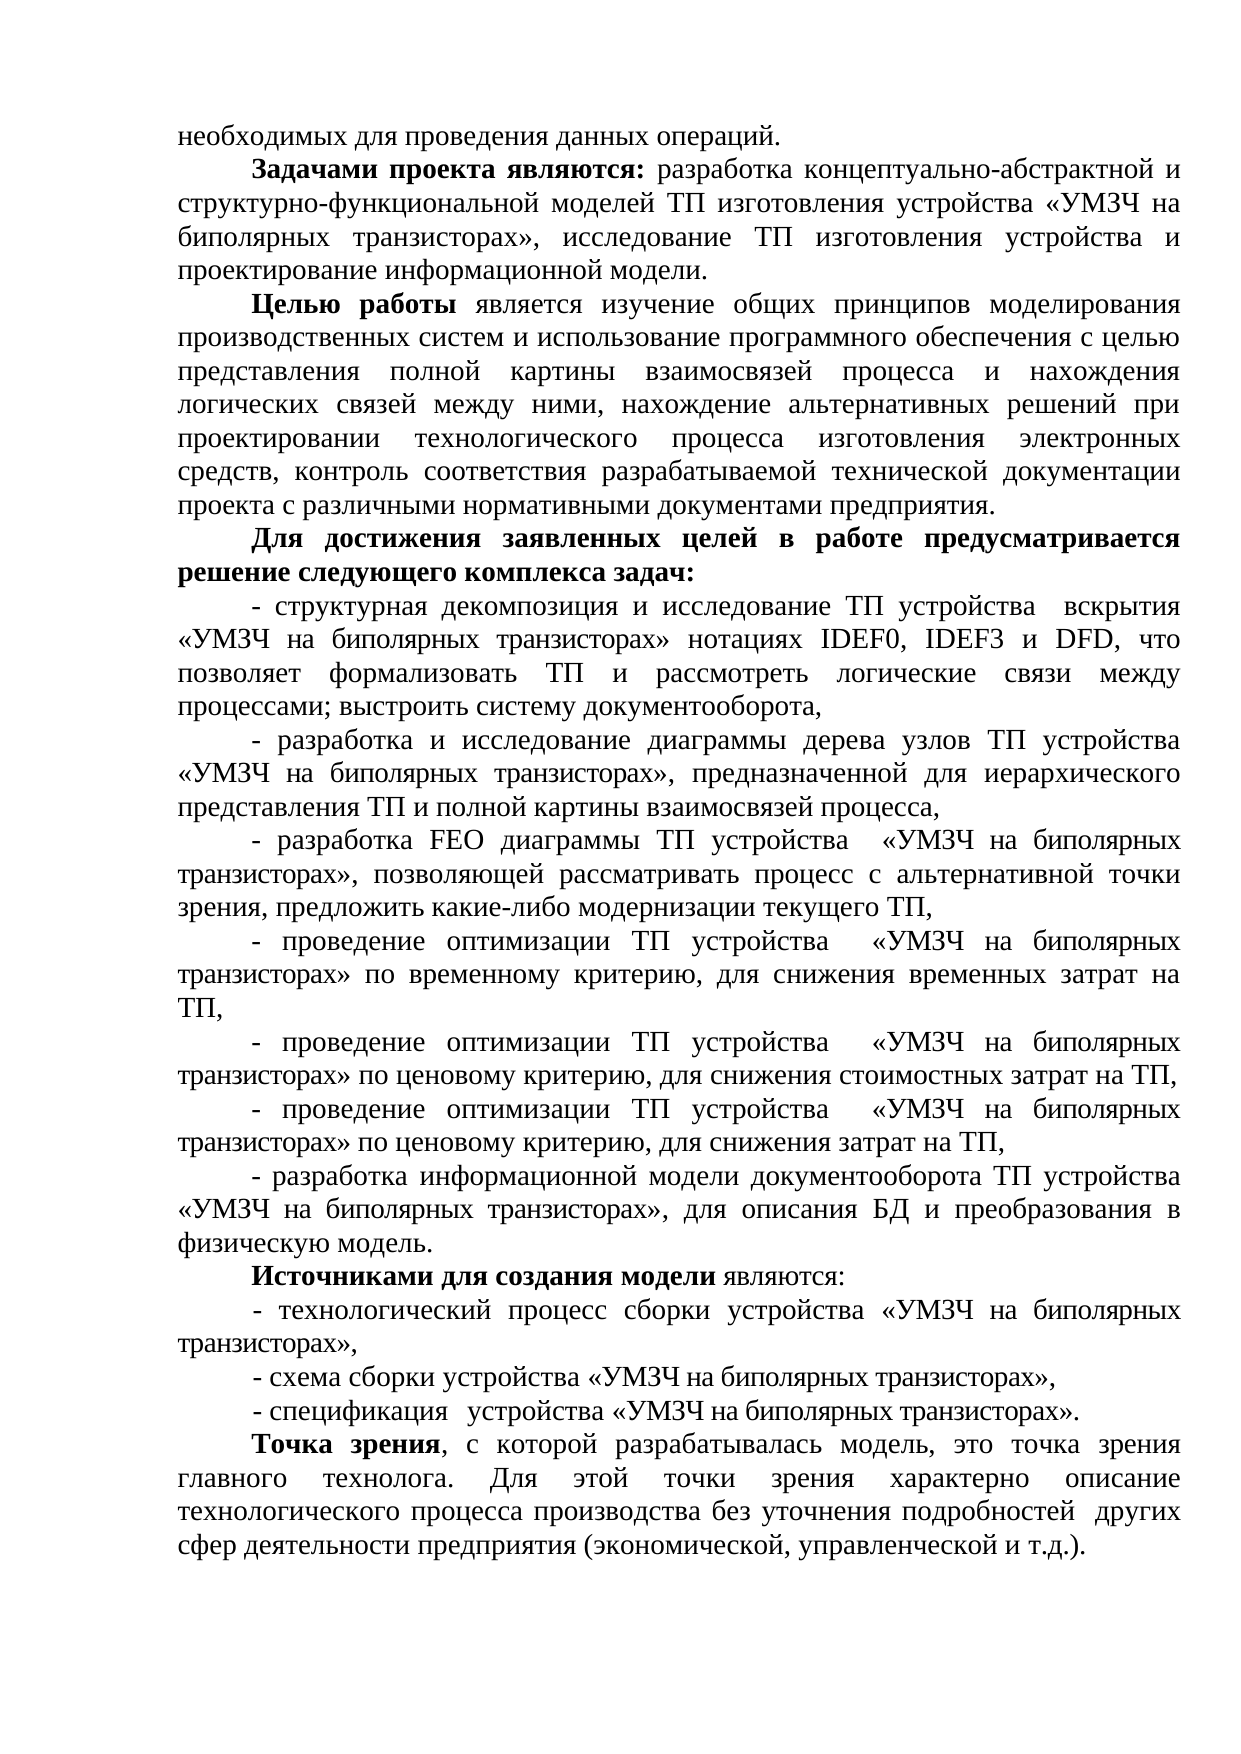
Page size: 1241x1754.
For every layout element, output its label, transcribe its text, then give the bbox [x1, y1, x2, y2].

text - структурная декомпозиция и исследование ТП устройства вскрытия «УМЗЧ на биполярных транзисторах» нотациях IDEF0, IDEF3 и DFD, что позволяет формализовать ТП и рассмотреть логические связи между процессами; выстроить систему документооборота, [177, 588, 1181, 722]
text - разработка информационной модели документооборота ТП устройства «УМЗЧ на биполярных транзисторах», для описания БД и преобразования в физическую модель. [177, 1158, 1181, 1258]
text Для достижения заявленных целей в работе предусматривается решение следующего комплекса задач: [177, 521, 1181, 588]
text Задачами проекта являются: разработка концептуально-абстрактной и структурно-функциональной моделей ТП изготовления устройства «УМЗЧ на биполярных транзисторах», исследование ТП изготовления устройства и проектирование информационной модели. [177, 152, 1181, 286]
text Целью работы является изучение общих принципов моделирования производственных систем и использование программного обеспечения с целью представления полной картины взаимосвязей процесса и нахождения логических связей между ними, нахождение альтернативных решений при проектировании технологического процесса изготовления электронных средств, контроль соответствия разрабатываемой технической документации проекта с различными нормативными документами предприятия. [177, 286, 1181, 521]
text необходимых для проведения данных операций. [177, 118, 1181, 152]
text - спецификация устройства «УМЗЧ на биполярных транзисторах». [177, 1393, 1181, 1426]
text - схема сборки устройства «УМЗЧ на биполярных транзисторах», [177, 1359, 1181, 1393]
text - проведение оптимизации ТП устройства «УМЗЧ на биполярных транзисторах» по временному критерию, для снижения временных затрат на ТП, [177, 923, 1181, 1024]
text - проведение оптимизации ТП устройства «УМЗЧ на биполярных транзисторах» по ценовому критерию, для снижения затрат на ТП, [177, 1091, 1181, 1158]
text - технологический процесс сборки устройства «УМЗЧ на биполярных транзисторах», [177, 1292, 1181, 1359]
text Точка зрения, с которой разрабатывалась модель, это точка зрения главного технолога. Для этой точки зрения характерно описание технологического процесса производства без уточнения подробностей других сфер деятельности предприятия (экономической, управленческой и т.д.). [177, 1426, 1181, 1560]
text - разработка и исследование диаграммы дерева узлов ТП устройства «УМЗЧ на биполярных транзисторах», предназначенной для иерархического представления ТП и полной картины взаимосвязей процесса, [177, 722, 1181, 822]
text - проведение оптимизации ТП устройства «УМЗЧ на биполярных транзисторах» по ценовому критерию, для снижения стоимостных затрат на ТП, [177, 1024, 1181, 1091]
text - разработка FEO диаграммы ТП устройства «УМЗЧ на биполярных транзисторах», позволяющей рассматривать процесс с альтернативной точки зрения, предложить какие-либо модернизации текущего ТП, [177, 822, 1181, 923]
text Источниками для создания модели являются: [177, 1258, 1181, 1292]
